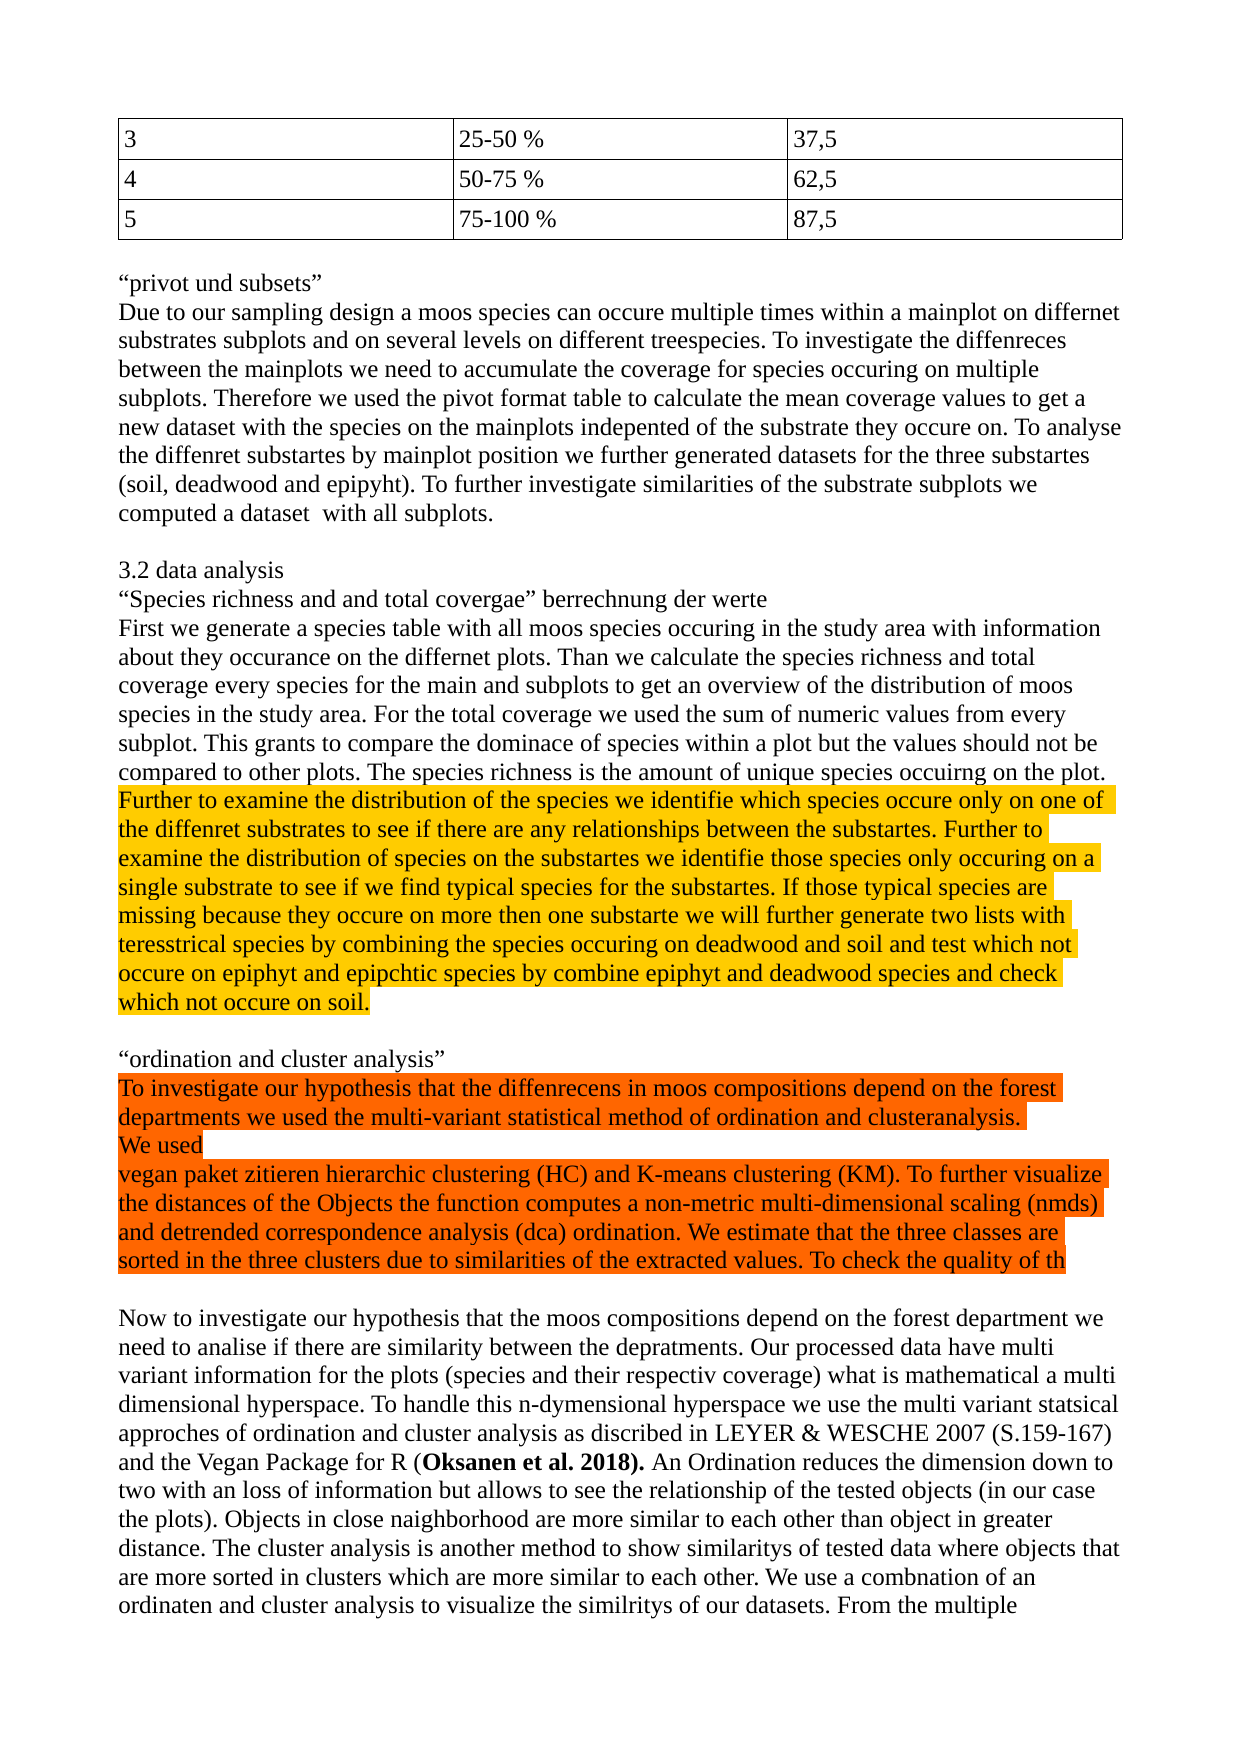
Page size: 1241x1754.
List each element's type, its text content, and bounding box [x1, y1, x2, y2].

table_cell 4 [119, 160, 453, 199]
text We used [118, 1130, 1122, 1159]
text “privot und subsets” [118, 268, 1122, 297]
table_cell 5 [119, 200, 453, 239]
table_cell 25-50 % [454, 119, 787, 158]
table_cell 75-100 % [454, 200, 787, 239]
text Due to our sampling design a moos species can occure multiple times within a mainplot on differnet substrates subplots and on several levels on different treespecies. To investigate the diffenreces between the mainplots we need to accumulate the coverage for species occuring on multiple subplots. Therefore we used the pivot format table to calculate the mean coverage values to get a new dataset with the species on the mainplots indepented of the substrate they occure on. To analyse the diffenret substartes by mainplot position we further generated datasets for the three substartes (soil, deadwood and epipyht). To further investigate similarities of the substrate subplots we computed a dataset with all subplots. [118, 297, 1122, 527]
table_cell 50-75 % [454, 160, 787, 199]
text vegan paket zitieren hierarchic clustering (HC) and K-means clustering (KM). To further visualize the distances of the Objects the function computes a non-metric multi-dimensional scaling (nmds) and detrended correspondence analysis (dca) ordination. We estimate that the three classes are sorted in the three clusters due to similarities of the extracted values. To check the quality of th [118, 1159, 1122, 1274]
text Further to examine the distribution of the species we identifie which species occure only on one of the diffenret substrates to see if there are any relationships between the substartes. Further to examine the distribution of species on the substartes we identifie those species only occuring on a single substrate to see if we find typical species for the substartes. If those typical species are missing because they occure on more then one substarte we will further generate two lists with teresstrical species by combining the species occuring on deadwood and soil and test which not occure on epiphyt and epipchtic species by combine epiphyt and deadwood species and check which not occure on soil. [118, 785, 1122, 1015]
table_cell 62,5 [788, 160, 1122, 199]
text “Species richness and and total covergae” berrechnung der werte [118, 584, 1122, 613]
table_cell 37,5 [788, 119, 1122, 158]
text To investigate our hypothesis that the diffenrecens in moos compositions depend on the forest departments we used the multi-variant statistical method of ordination and clusteranalysis. [118, 1073, 1122, 1130]
text “ordination and cluster analysis” [118, 1044, 1122, 1073]
table_cell 3 [119, 119, 453, 158]
text Now to investigate our hypothesis that the moos compositions depend on the forest department we need to analise if there are similarity between the depratments. Our processed data have multi variant information for the plots (species and their respectiv coverage) what is mathematical a multi dimensional hyperspace. To handle this n-dymensional hyperspace we use the multi variant statsical approches of ordination and cluster analysis as discribed in LEYER & WESCHE 2007 (S.159-167) and the Vegan Package for R (Oksanen et al. 2018). An Ordination reduces the dimension down to two with an loss of information but allows to see the relationship of the tested objects (in our case the plots). Objects in close naighborhood are more similar to each other than object in greater distance. The cluster analysis is another method to show similaritys of tested data where objects that are more sorted in clusters which are more similar to each other. We use a combnation of an ordinaten and cluster analysis to visualize the similritys of our datasets. From the multiple [118, 1303, 1122, 1619]
table_cell 87,5 [788, 200, 1122, 239]
text First we generate a species table with all moos species occuring in the study area with information about they occurance on the differnet plots. Than we calculate the species richness and total coverage every species for the main and subplots to get an overview of the distribution of moos species in the study area. For the total coverage we used the sum of numeric values from every subplot. This grants to compare the dominace of species within a plot but the values should not be compared to other plots. The species richness is the amount of unique species occuirng on the plot. [118, 613, 1122, 785]
text 3.2 data analysis [118, 555, 1122, 584]
